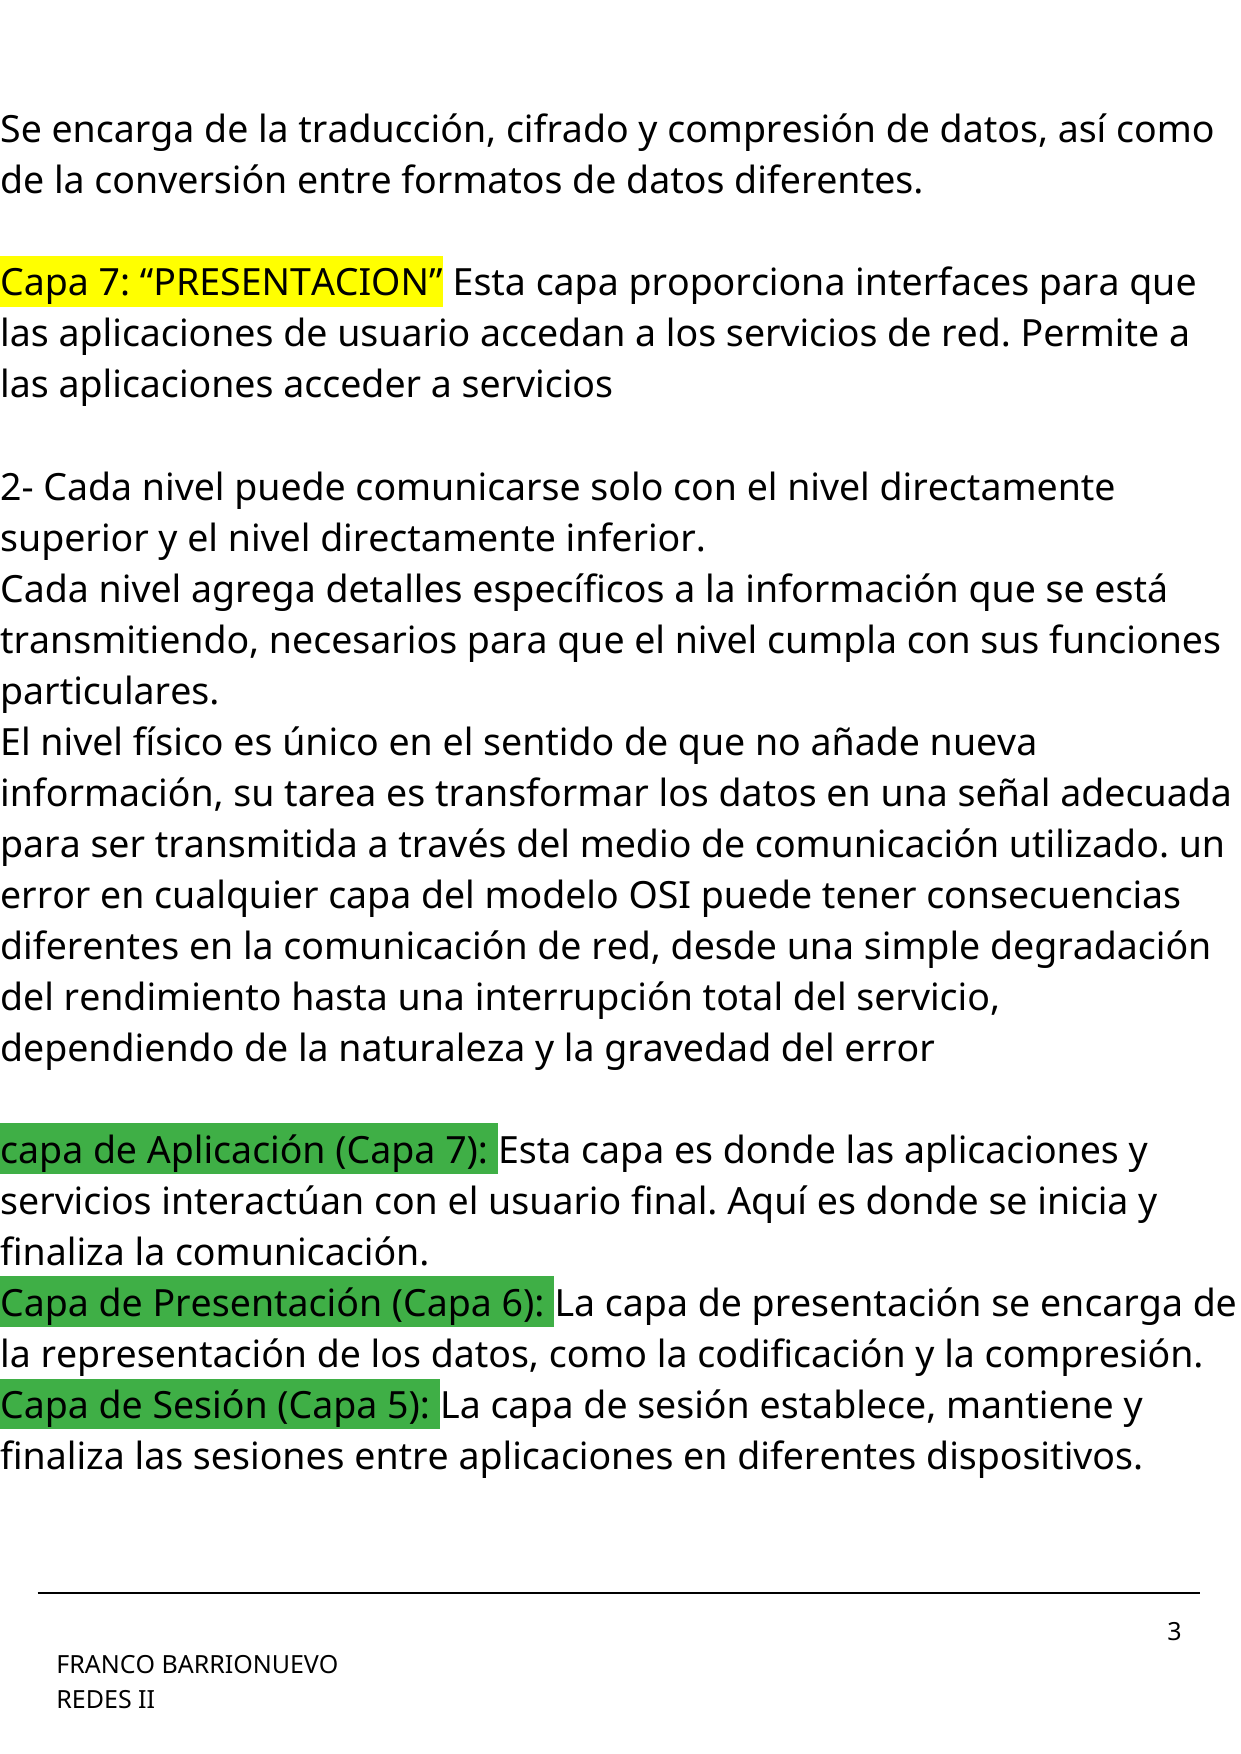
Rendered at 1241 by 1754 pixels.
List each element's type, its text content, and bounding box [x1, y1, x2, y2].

text Capa de Presentación (Capa 6): La capa de presentación se encarga de la representación de los datos, como la codificación y la compresión. [0, 1276, 1237, 1378]
text Capa 7: “PRESENTACION” Esta capa proporciona interfaces para que las aplicaciones de usuario accedan a los servicios de red. Permite a las aplicaciones acceder a servicios [0, 256, 1237, 409]
text Cada nivel agrega detalles específicos a la información que se está transmitiendo, necesarios para que el nivel cumpla con sus funciones particulares. [0, 562, 1237, 715]
text Se encarga de la traducción, cifrado y compresión de datos, así como de la conversión entre formatos de datos diferentes. [0, 102, 1237, 204]
text El nivel físico es único en el sentido de que no añade nueva información, su tarea es transformar los datos en una señal adecuada para ser transmitida a través del medio de comunicación utilizado. un error en cualquier capa del modelo OSI puede tener consecuencias diferentes en la comunicación de red, desde una simple degradación del rendimiento hasta una interrupción total del servicio, dependiendo de la naturaleza y la gravedad del error [0, 715, 1237, 1072]
text capa de Aplicación (Capa 7): Esta capa es donde las aplicaciones y servicios interactúan con el usuario final. Aquí es donde se inicia y finaliza la comunicación. [0, 1123, 1237, 1276]
text 2- Cada nivel puede comunicarse solo con el nivel directamente superior y el nivel directamente inferior. [0, 460, 1237, 562]
text Capa de Sesión (Capa 5): La capa de sesión establece, mantiene y finaliza las sesiones entre aplicaciones en diferentes dispositivos. [0, 1378, 1237, 1481]
